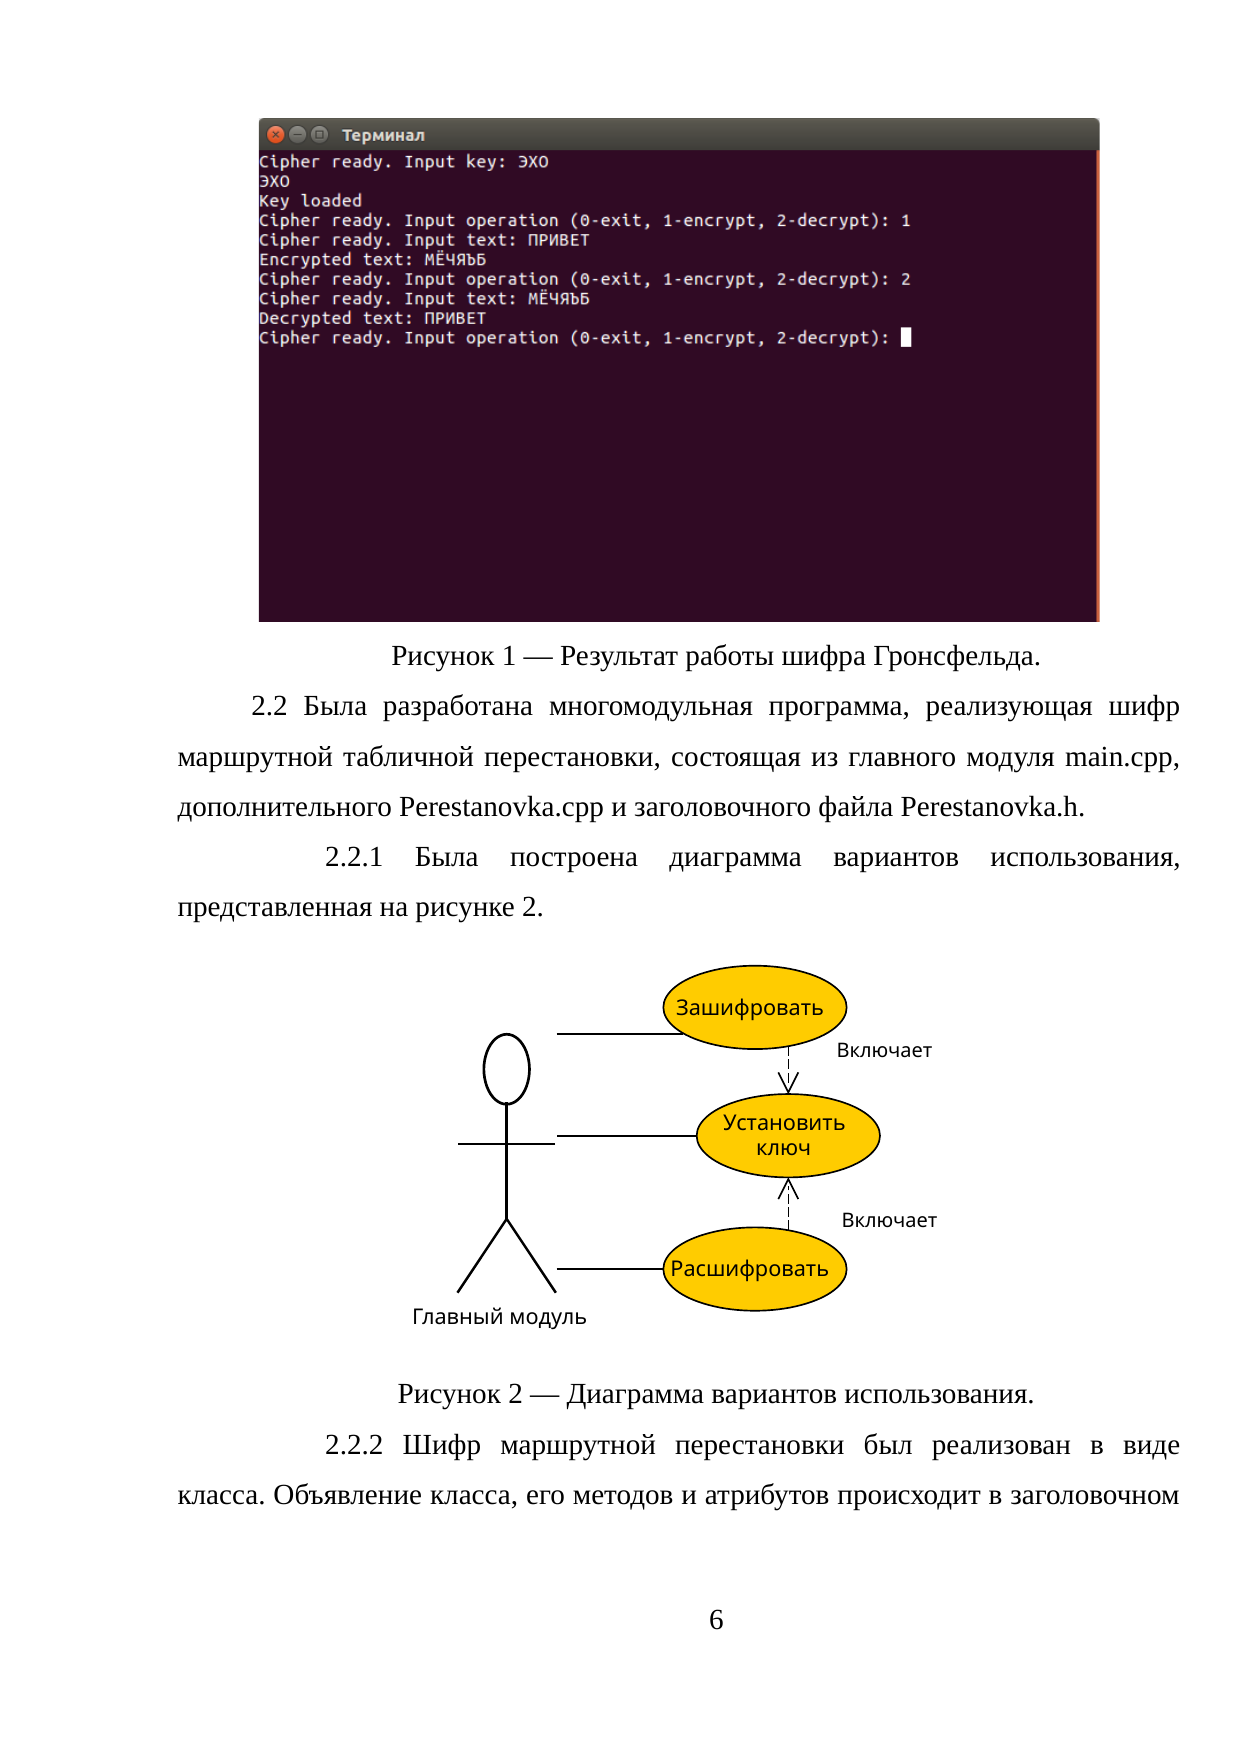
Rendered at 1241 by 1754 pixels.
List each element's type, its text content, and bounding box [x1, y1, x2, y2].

text 2.2.1 Была построена диаграмма вариантов использования, представленная на рисунке 2. [177, 839, 1181, 923]
picture [258, 118, 1100, 622]
text Рисунок 2 — Диаграмма вариантов использования. [177, 940, 1181, 1410]
text Рисунок 1 — Результат работы шифра Гронсфельда. [177, 118, 1181, 672]
text 2.2.2 Шифр маршрутной перестановки был реализован в виде класса. Объявление класса, его методов и атрибутов происходит в заголовочном [177, 1427, 1181, 1511]
text 2.2 Была разработана многомодульная программа, реализующая шифр маршрутной табличной перестановки, состоящая из главного модуля main.cpp, дополнительного Perestanovka.cpp и заголовочного файла Perestanovka.h. [177, 688, 1181, 822]
